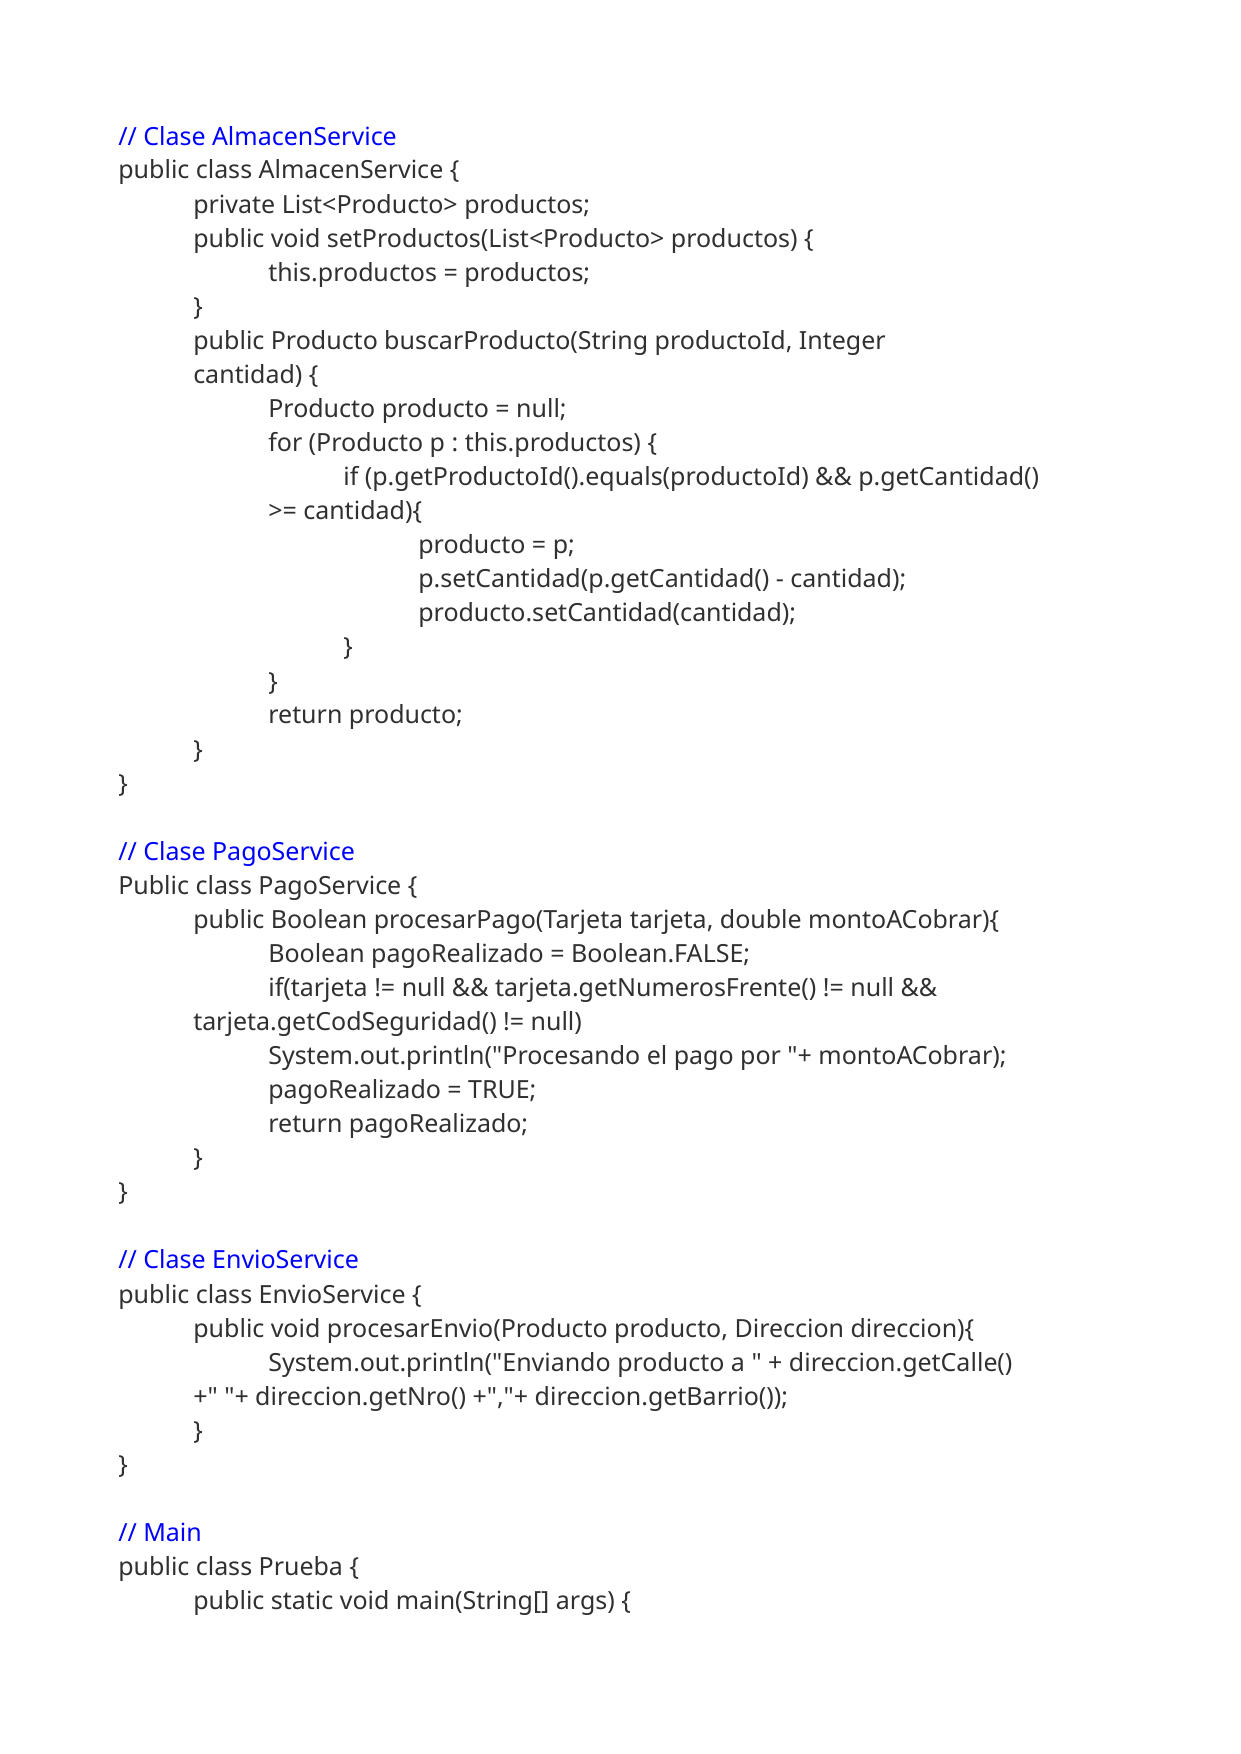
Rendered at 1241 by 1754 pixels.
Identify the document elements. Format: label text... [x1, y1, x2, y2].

text return pagoRealizado; [118, 1106, 1122, 1140]
text // Main [118, 1515, 1122, 1549]
text // Clase PagoService [118, 833, 1122, 867]
text System.out.println("Procesando el pago por "+ montoACobrar); [118, 1038, 1122, 1072]
text } [118, 288, 1122, 322]
text public void setProductos(List<Producto> productos) { [118, 220, 1122, 254]
text } [118, 765, 1122, 799]
text } [118, 1174, 1122, 1208]
text } [118, 1447, 1122, 1481]
text Public class PagoService { [118, 867, 1122, 902]
text System.out.println("Enviando producto a " + direccion.getCalle() +" "+ direccion.getNro() +","+ direccion.getBarrio()); [118, 1344, 1122, 1412]
text public class AlmacenService { [118, 152, 1122, 186]
text producto.setCantidad(cantidad); [118, 595, 1122, 629]
text public static void main(String[] args) { [118, 1583, 1122, 1617]
text Producto producto = null; [118, 391, 1122, 425]
text this.productos = productos; [118, 254, 1122, 288]
text } [118, 629, 1122, 663]
text } [118, 731, 1122, 765]
text public class Prueba { [118, 1549, 1122, 1583]
text } [118, 1412, 1122, 1447]
text pagoRealizado = TRUE; [118, 1072, 1122, 1106]
text public Boolean procesarPago(Tarjeta tarjeta, double montoACobrar){ [118, 902, 1122, 936]
text if (p.getProductoId().equals(productoId) && p.getCantidad() >= cantidad){ [118, 459, 1122, 527]
text } [118, 663, 1122, 697]
text // Clase AlmacenService [118, 118, 1122, 152]
text // Clase EnvioService [118, 1242, 1122, 1276]
text } [118, 1140, 1122, 1174]
text producto = p; [118, 527, 1122, 561]
text if(tarjeta != null && tarjeta.getNumerosFrente() != null && tarjeta.getCodSeguridad() != null) [118, 970, 1122, 1038]
text Boolean pagoRealizado = Boolean.FALSE; [118, 936, 1122, 970]
text public void procesarEnvio(Producto producto, Direccion direccion){ [118, 1310, 1122, 1344]
text p.setCantidad(p.getCantidad() - cantidad); [118, 561, 1122, 595]
text return producto; [118, 697, 1122, 731]
text public Producto buscarProducto(String productoId, Integer cantidad) { [118, 322, 1122, 391]
text private List<Producto> productos; [118, 186, 1122, 220]
text for (Producto p : this.productos) { [118, 425, 1122, 459]
text public class EnvioService { [118, 1276, 1122, 1310]
